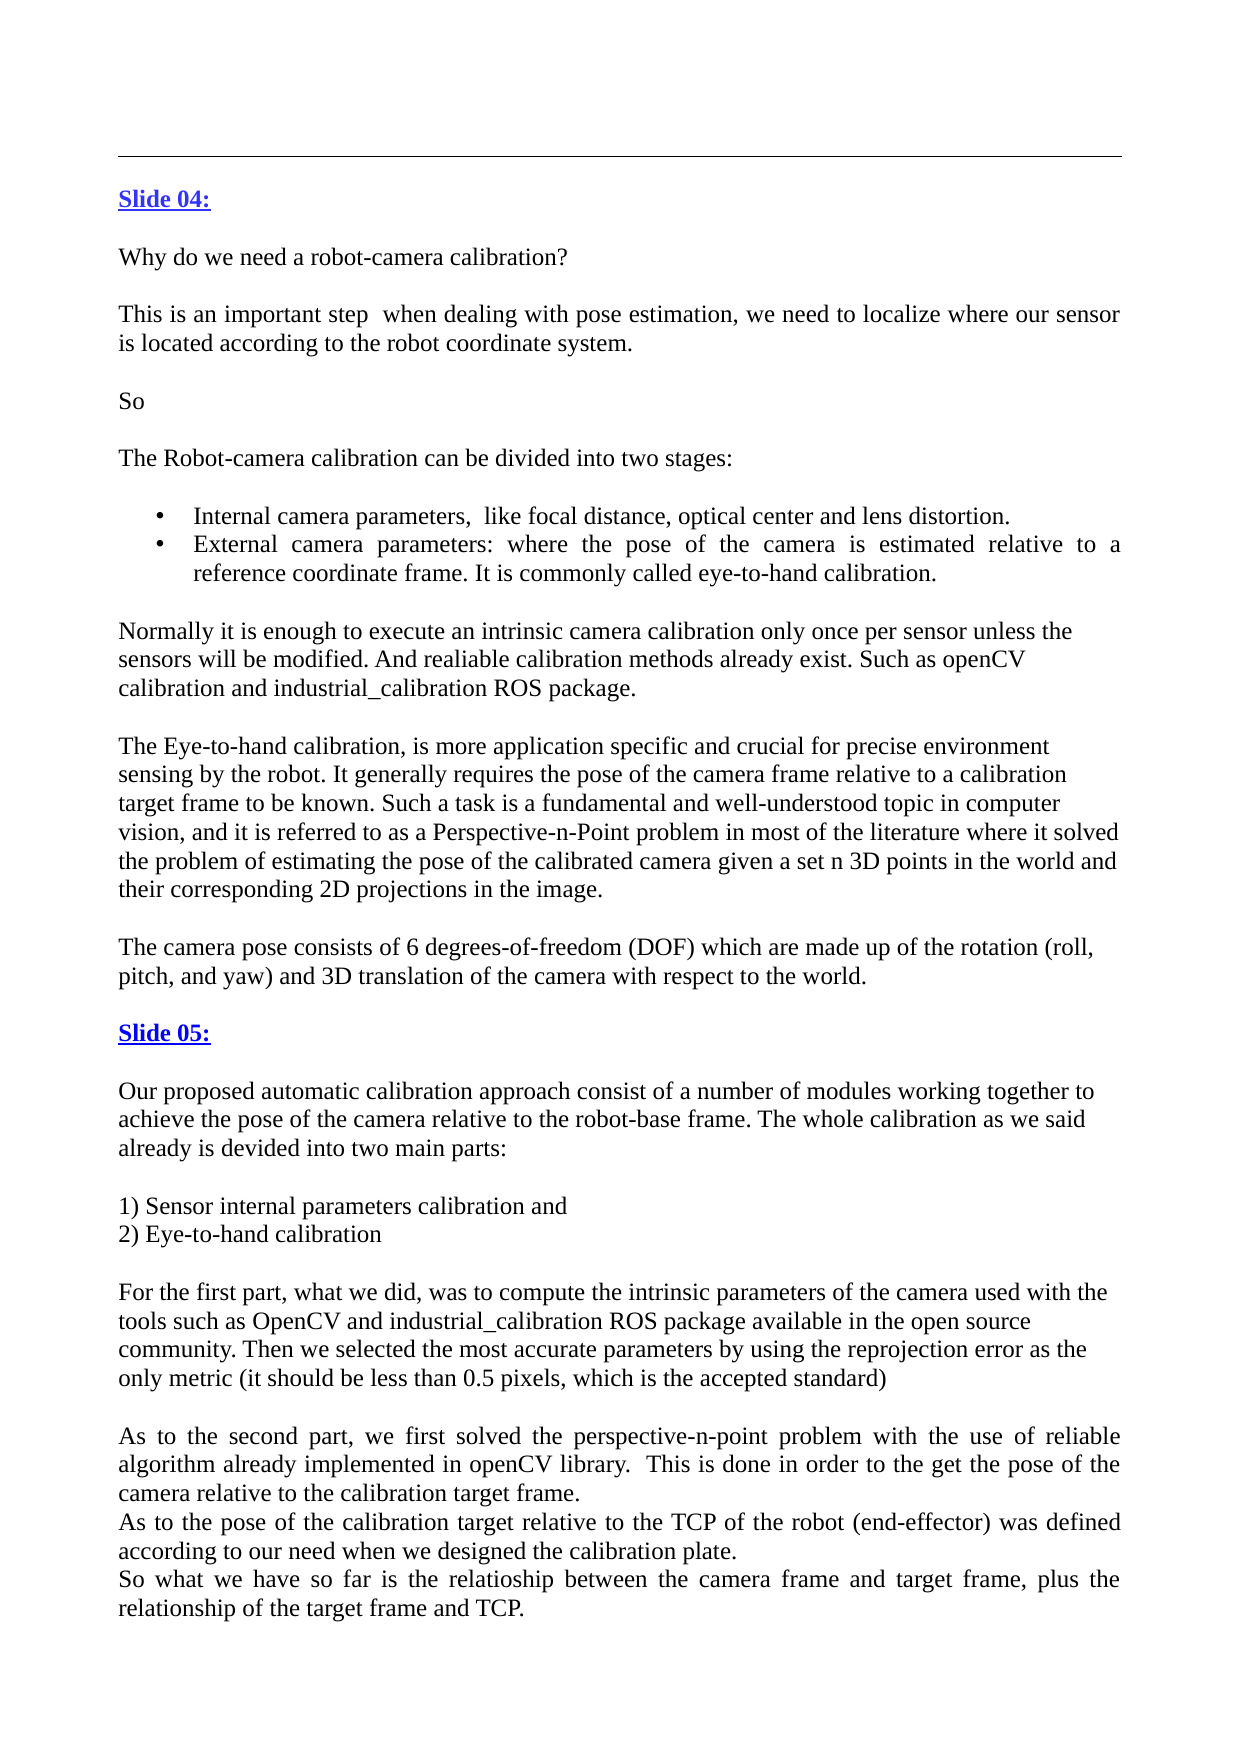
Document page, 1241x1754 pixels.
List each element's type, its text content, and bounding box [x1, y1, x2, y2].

text As to the second part, we first solved the perspective-n-point problem with the use of reliable algorithm already implemented in openCV library. This is done in order to the get the pose of the camera relative to the calibration target frame. [118, 1421, 1122, 1507]
text Why do we need a robot-camera calibration? [118, 242, 1122, 271]
text 2) Eye-to-hand calibration [118, 1219, 1122, 1248]
text The Robot-camera calibration can be divided into two stages: [118, 443, 1122, 472]
text Our proposed automatic calibration approach consist of a number of modules working together to achieve the pose of the camera relative to the robot-base frame. The whole calibration as we said already is devided into two main parts: [118, 1076, 1122, 1162]
text Slide 05: [118, 1018, 1122, 1047]
text This is an important step when dealing with pose estimation, we need to localize where our sensor is located according to the robot coordinate system. [118, 299, 1122, 357]
text So what we have so far is the relatioship between the camera frame and target frame, plus the relationship of the target frame and TCP. [118, 1564, 1122, 1622]
list External camera parameters: where the pose of the camera is estimated relative to a reference coordinate frame. It is commonly called eye-to-hand calibration. [156, 529, 1122, 587]
text The camera pose consists of 6 degrees-of-freedom (DOF) which are made up of the rotation (roll, pitch, and yaw) and 3D translation of the camera with respect to the world. [118, 932, 1122, 989]
text 1) Sensor internal parameters calibration and [118, 1191, 1122, 1219]
list Internal camera parameters, like focal distance, optical center and lens distortion. [156, 501, 1122, 529]
text Slide 04: [118, 184, 1122, 213]
text Normally it is enough to execute an intrinsic camera calibration only once per sensor unless the sensors will be modified. And realiable calibration methods already exist. Such as openCV calibration and industrial_calibration ROS package. [118, 616, 1122, 702]
text As to the pose of the calibration target relative to the TCP of the robot (end-effector) was defined according to our need when we designed the calibration plate. [118, 1507, 1122, 1564]
text So [118, 386, 1122, 414]
text The Eye-to-hand calibration, is more application specific and crucial for precise environment sensing by the robot. It generally requires the pose of the camera frame relative to a calibration target frame to be known. Such a task is a fundamental and well-understood topic in computer vision, and it is referred to as a Perspective-n-Point problem in most of the literature where it solved the problem of estimating the pose of the calibrated camera given a set n 3D points in the world and their corresponding 2D projections in the image. [118, 731, 1122, 903]
text For the first part, what we did, was to compute the intrinsic parameters of the camera used with the tools such as OpenCV and industrial_calibration ROS package available in the open source community. Then we selected the most accurate parameters by using the reprojection error as the only metric (it should be less than 0.5 pixels, which is the accepted standard) [118, 1277, 1122, 1392]
